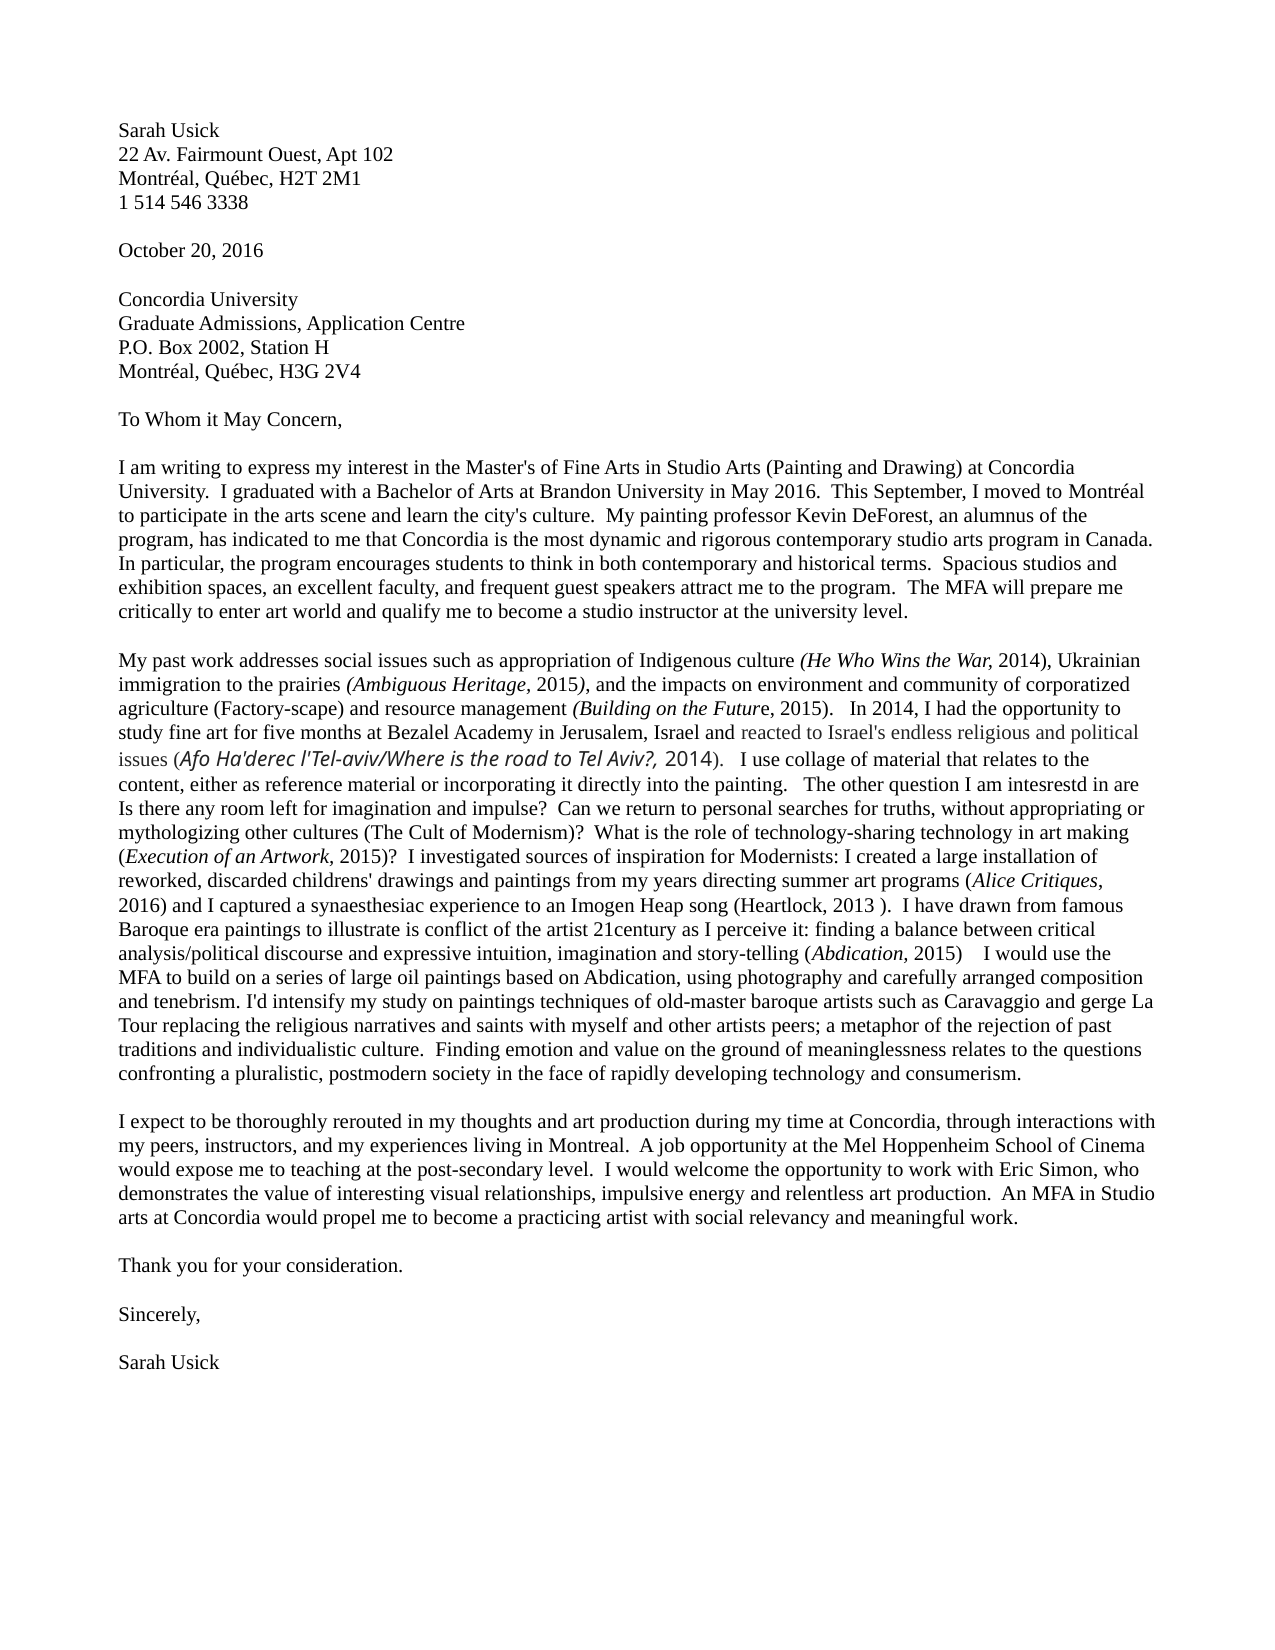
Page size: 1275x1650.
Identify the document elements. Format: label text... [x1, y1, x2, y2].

text To Whom it May Concern, [118, 407, 1157, 431]
text Thank you for your consideration. [118, 1253, 1157, 1277]
text 1 514 546 3338 [118, 190, 1157, 214]
text 22 Av. Fairmount Ouest, Apt 102 [118, 142, 1157, 166]
text I expect to be thoroughly rerouted in my thoughts and art production during my time at Concordia, through interactions with my peers, instructors, and my experiences living in Montreal. A job opportunity at the Mel Hoppenheim School of Cinema would expose me to teaching at the post-secondary level. I would welcome the opportunity to work with Eric Simon, who demonstrates the value of interesting visual relationships, impulsive energy and relentless art production. An MFA in Studio arts at Concordia would propel me to become a practicing artist with social relevancy and meaningful work. [118, 1109, 1157, 1229]
text My past work addresses social issues such as appropriation of Indigenous culture (He Who Wins the War, 2014), Ukrainian immigration to the prairies (Ambiguous Heritage, 2015), and the impacts on environment and community of corporatized agriculture (Factory-scape) and resource management (Building on the Future, 2015). In 2014, I had the opportunity to study fine art for five months at Bezalel Academy in Jerusalem, Israel and reacted to Israel's endless religious and political issues (Afo Ha'derec l'Tel-aviv/Where is the road to Tel Aviv?, 2014). I use collage of material that relates to the content, either as reference material or incorporating it directly into the painting. The other question I am intesrestd in are Is there any room left for imagination and impulse? Can we return to personal searches for truths, without appropriating or mythologizing other cultures (The Cult of Modernism)? What is the role of technology-sharing technology in art making (Execution of an Artwork, 2015)? I investigated sources of inspiration for Modernists: I created a large installation of reworked, discarded childrens' drawings and paintings from my years directing summer art programs (Alice Critiques, 2016) and I captured a synaesthesiac experience to an Imogen Heap song (Heartlock, 2013 ). I have drawn from famous Baroque era paintings to illustrate is conflict of the artist 21century as I perceive it: finding a balance between critical analysis/political discourse and expressive intuition, imagination and story-telling (Abdication, 2015) I would use the MFA to build on a series of large oil paintings based on Abdication, using photography and carefully arranged composition and tenebrism. I'd intensify my study on paintings techniques of old-master baroque artists such as Caravaggio and gerge La Tour replacing the religious narratives and saints with myself and other artists peers; a metaphor of the rejection of past traditions and individualistic culture. Finding emotion and value on the ground of meaninglessness relates to the questions confronting a pluralistic, postmodern society in the face of rapidly developing technology and consumerism. [118, 647, 1157, 1085]
text October 20, 2016 [118, 238, 1157, 262]
text Sincerely, [118, 1302, 1157, 1326]
text I am writing to express my interest in the Master's of Fine Arts in Studio Arts (Painting and Drawing) at Concordia University. I graduated with a Bachelor of Arts at Brandon University in May 2016. This September, I moved to Montréal to participate in the arts scene and learn the city's culture. My painting professor Kevin DeForest, an alumnus of the program, has indicated to me that Concordia is the most dynamic and rigorous contemporary studio arts program in Canada. In particular, the program encourages students to think in both contemporary and historical terms. Spacious studios and exhibition spaces, an excellent faculty, and frequent guest speakers attract me to the program. The MFA will prepare me critically to enter art world and qualify me to become a studio instructor at the university level. [118, 455, 1157, 623]
text Sarah Usick [118, 1350, 1157, 1374]
text Concordia University Graduate Admissions, Application Centre P.O. Box 2002, Station H Montréal, Québec, H3G 2V4 [118, 287, 1157, 383]
text Montréal, Québec, H2T 2M1 [118, 166, 1157, 190]
text Sarah Usick [118, 118, 1157, 142]
